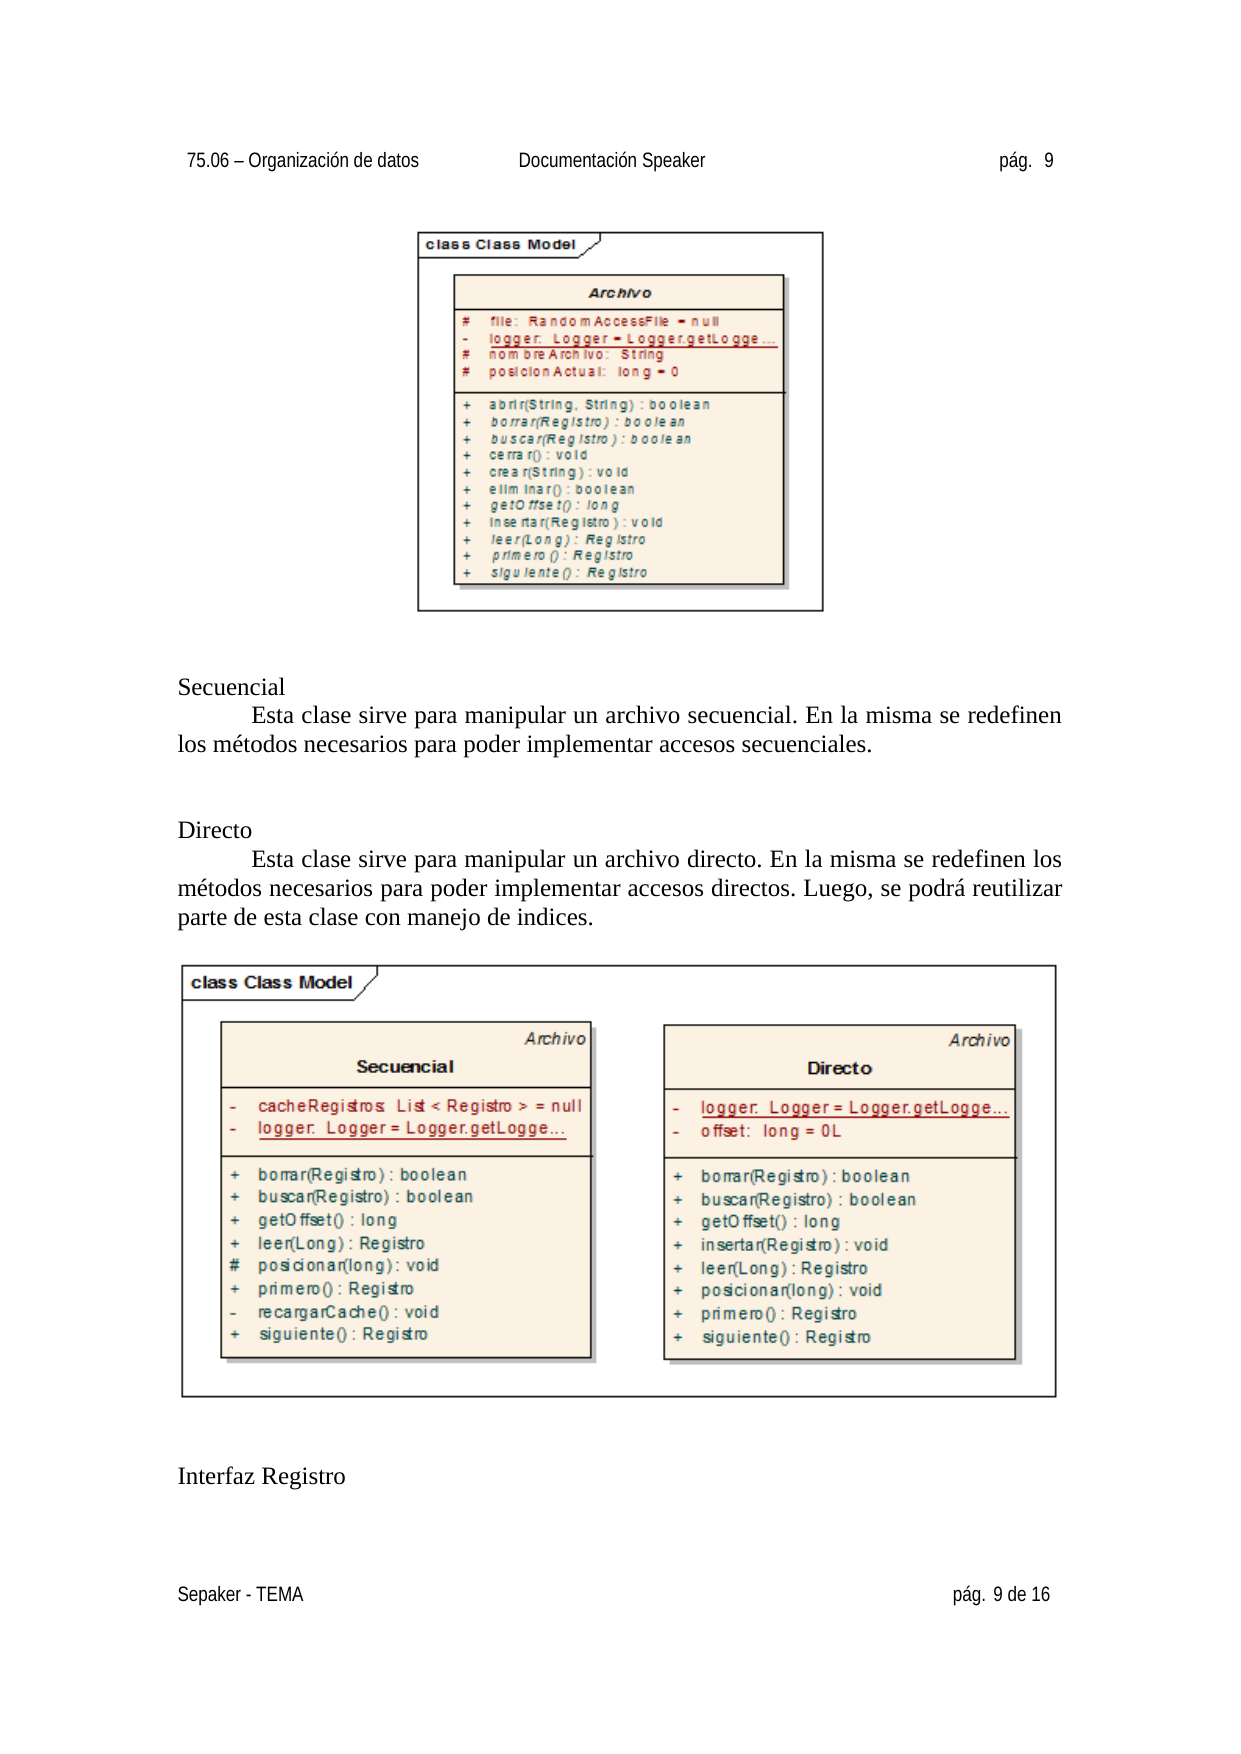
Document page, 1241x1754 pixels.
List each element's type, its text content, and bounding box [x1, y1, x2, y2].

text Interfaz Registro [177, 1461, 1063, 1490]
text Secuencial [177, 672, 1063, 700]
text Esta clase sirve para manipular un archivo directo. En la misma se redefinen los métodos necesarios para poder implementar accesos directos. Luego, se podrá reutilizar parte de esta clase con manejo de indices. [177, 844, 1063, 930]
picture [413, 229, 827, 615]
text Directo [177, 815, 1063, 844]
text Esta clase sirve para manipular un archivo secuencial. En la misma se redefinen los métodos necesarios para poder implementar accesos secuenciales. [177, 700, 1063, 758]
picture [177, 959, 1063, 1404]
